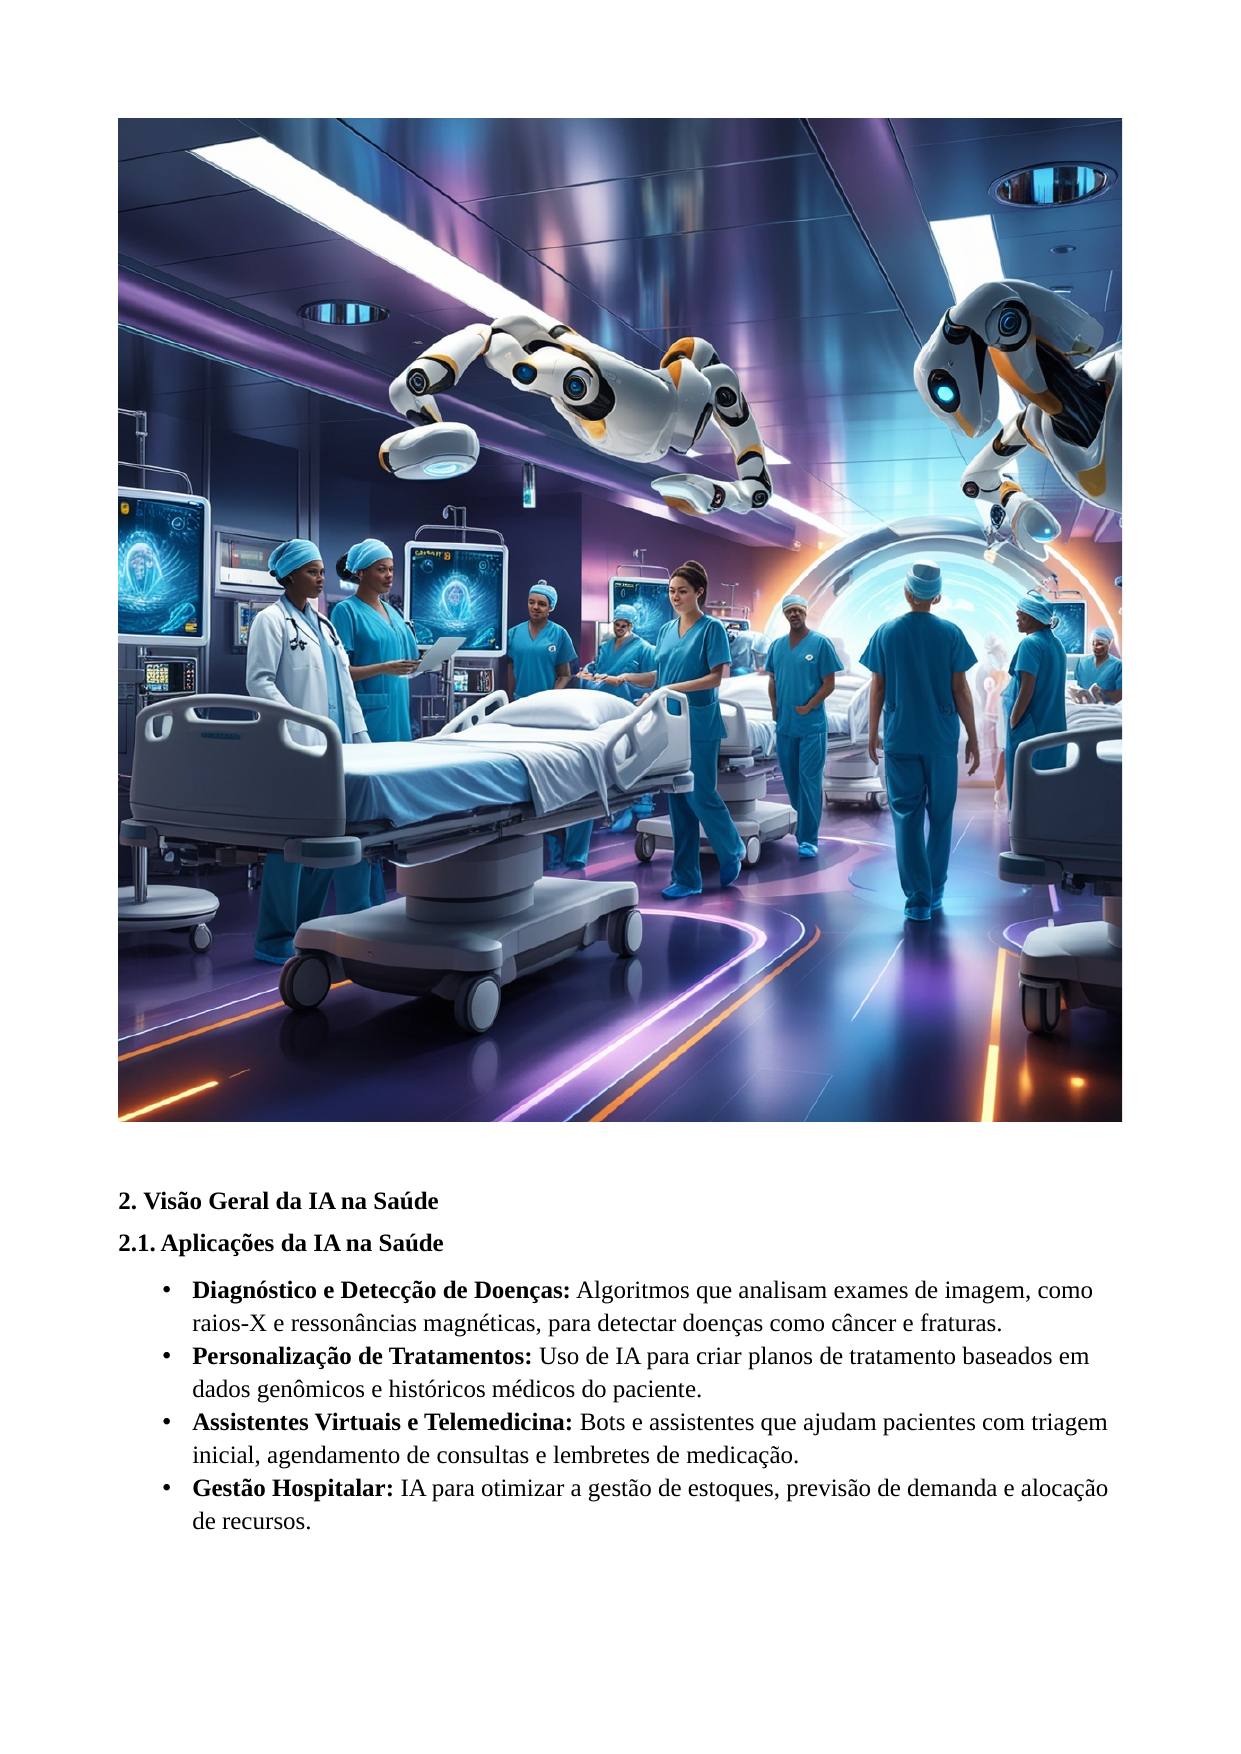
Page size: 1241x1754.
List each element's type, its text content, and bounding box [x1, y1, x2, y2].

list Personalização de Tratamentos: Uso de IA para criar planos de tratamento baseados em dados genômicos e históricos médicos do paciente. [162, 1341, 1122, 1403]
picture [118, 118, 1123, 1122]
list Diagnóstico e Detecção de Doenças: Algoritmos que analisam exames de imagem, como raios-X e ressonâncias magnéticas, para detectar doenças como câncer e fraturas. [162, 1275, 1122, 1337]
list Assistentes Virtuais e Telemedicina: Bots e assistentes que ajudam pacientes com triagem inicial, agendamento de consultas e lembretes de medicação. [162, 1407, 1122, 1469]
subtitle 2. Visão Geral da IA na Saúde [118, 1186, 1122, 1215]
list Gestão Hospitalar: IA para otimizar a gestão de estoques, previsão de demanda e alocação de recursos. [162, 1473, 1122, 1535]
text 2.1. Aplicações da IA na Saúde [118, 1228, 1122, 1256]
